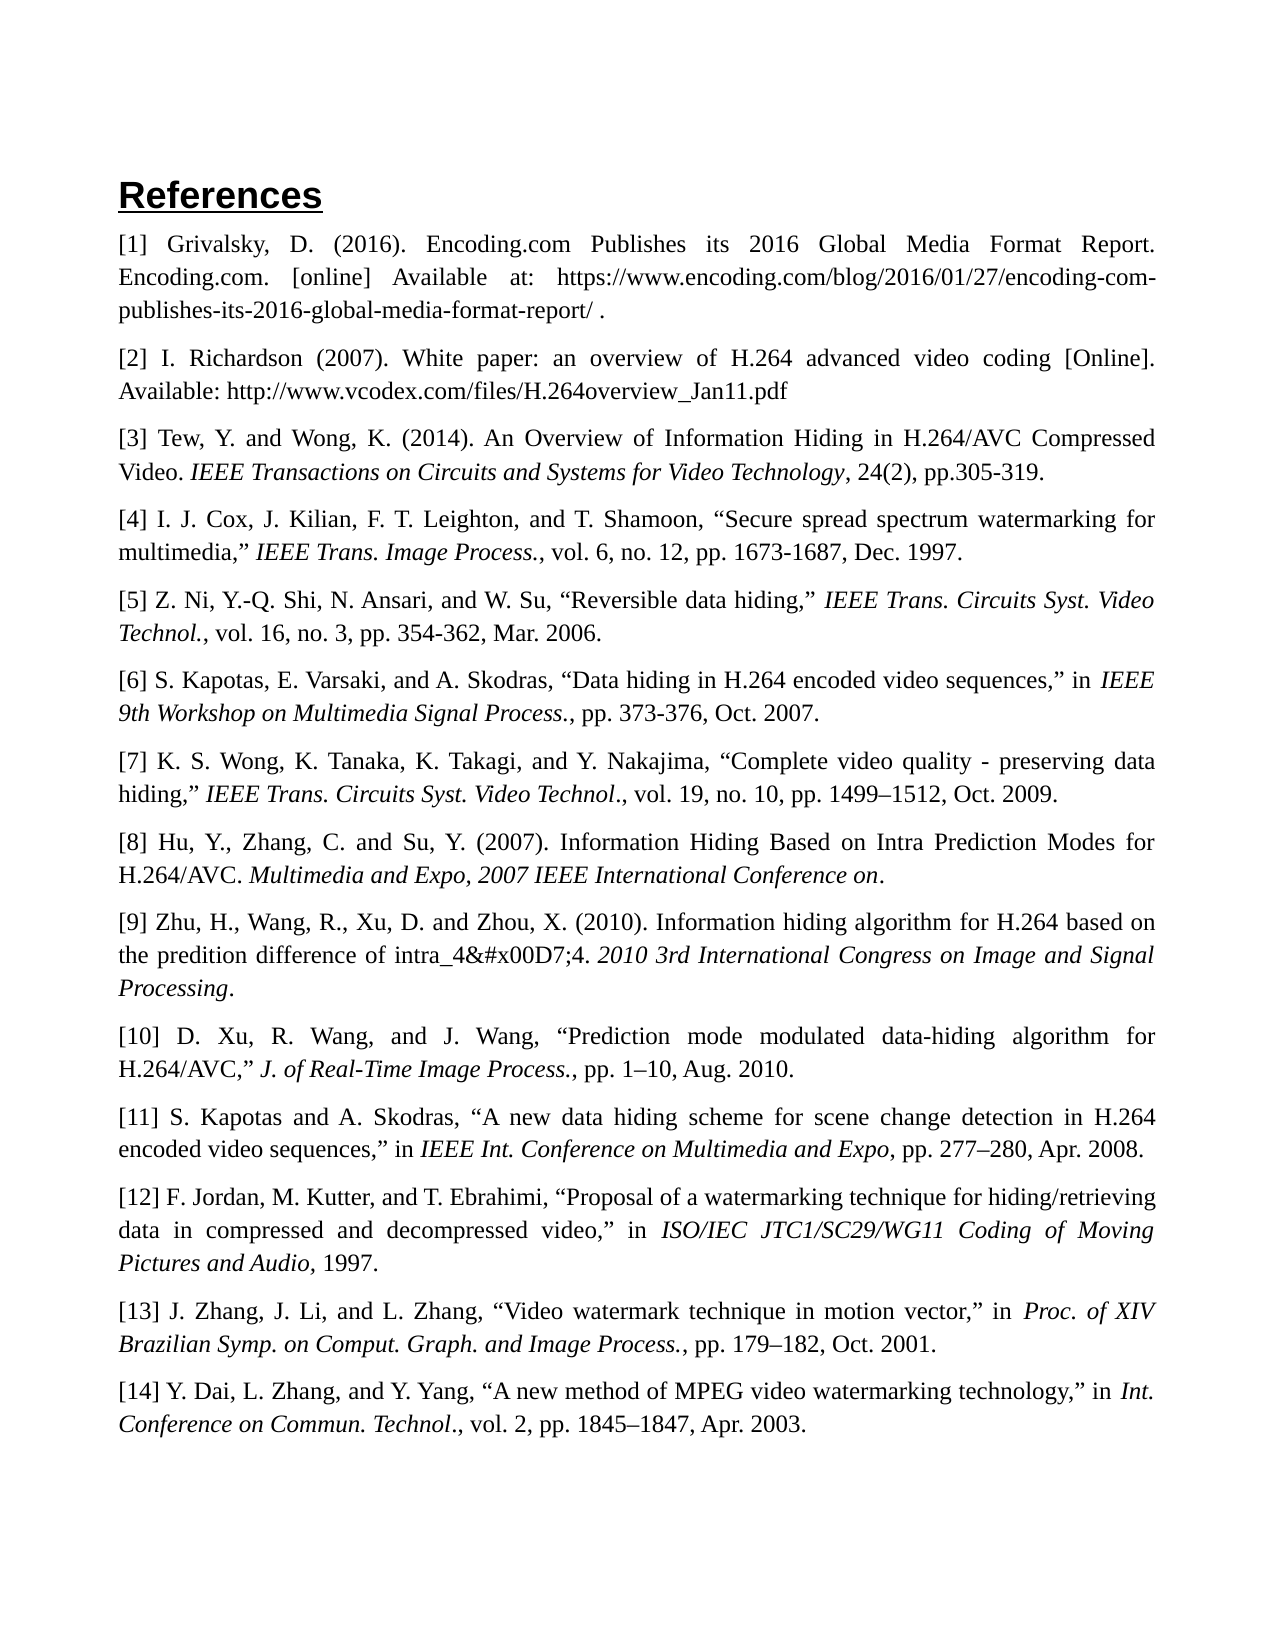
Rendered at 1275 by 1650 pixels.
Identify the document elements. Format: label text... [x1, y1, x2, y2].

text [5] Z. Ni, Y.-Q. Shi, N. Ansari, and W. Su, “Reversible data hiding,” IEEE Trans. Circuits Syst. Video Technol., vol. 16, no. 3, pp. 354-362, Mar. 2006. [118, 585, 1157, 647]
text [9] Zhu, H., Wang, R., Xu, D. and Zhou, X. (2010). Information hiding algorithm for H.264 based on the predition difference of intra_4&#x00D7;4. 2010 3rd International Congress on Image and Signal Processing. [118, 907, 1157, 1002]
text [14] Y. Dai, L. Zhang, and Y. Yang, “A new method of MPEG video watermarking technology,” in Int. Conference on Commun. Technol., vol. 2, pp. 1845–1847, Apr. 2003. [118, 1376, 1157, 1438]
text [2] I. Richardson (2007). White paper: an overview of H.264 advanced video coding [Online]. Available: http://www.vcodex.com/files/H.264overview_Jan11.pdf [118, 343, 1157, 405]
text [8] Hu, Y., Zhang, C. and Su, Y. (2007). Information Hiding Based on Intra Prediction Modes for H.264/AVC. Multimedia and Expo, 2007 IEEE International Conference on. [118, 827, 1157, 888]
text [11] S. Kapotas and A. Skodras, “A new data hiding scheme for scene change detection in H.264 encoded video sequences,” in IEEE Int. Conference on Multimedia and Expo, pp. 277–280, Apr. 2008. [118, 1102, 1157, 1163]
text [1] Grivalsky, D. (2016). Encoding.com Publishes its 2016 Global Media Format Report. Encoding.com. [online] Available at: https://www.encoding.com/blog/2016/01/27/encoding-com-publishes-its-2016-global-media-format-report/ . [118, 229, 1157, 324]
text [7] K. S. Wong, K. Tanaka, K. Takagi, and Y. Nakajima, “Complete video quality - preserving data hiding,” IEEE Trans. Circuits Syst. Video Technol., vol. 19, no. 10, pp. 1499–1512, Oct. 2009. [118, 746, 1157, 808]
text [3] Tew, Y. and Wong, K. (2014). An Overview of Information Hiding in H.264/AVC Compressed Video. IEEE Transactions on Circuits and Systems for Video Technology, 24(2), pp.305-319. [118, 423, 1157, 485]
subtitle References [118, 173, 1157, 217]
text [12] F. Jordan, M. Kutter, and T. Ebrahimi, “Proposal of a watermarking technique for hiding/retrieving data in compressed and decompressed video,” in ISO/IEC JTC1/SC29/WG11 Coding of Moving Pictures and Audio, 1997. [118, 1182, 1157, 1277]
text [10] D. Xu, R. Wang, and J. Wang, “Prediction mode modulated data-hiding algorithm for H.264/AVC,” J. of Real-Time Image Process., pp. 1–10, Aug. 2010. [118, 1021, 1157, 1083]
text [6] S. Kapotas, E. Varsaki, and A. Skodras, “Data hiding in H.264 encoded video sequences,” in IEEE 9th Workshop on Multimedia Signal Process., pp. 373-376, Oct. 2007. [118, 665, 1157, 727]
text [4] I. J. Cox, J. Kilian, F. T. Leighton, and T. Shamoon, “Secure spread spectrum watermarking for multimedia,” IEEE Trans. Image Process., vol. 6, no. 12, pp. 1673-1687, Dec. 1997. [118, 504, 1157, 566]
text [13] J. Zhang, J. Li, and L. Zhang, “Video watermark technique in motion vector,” in Proc. of XIV Brazilian Symp. on Comput. Graph. and Image Process., pp. 179–182, Oct. 2001. [118, 1296, 1157, 1358]
